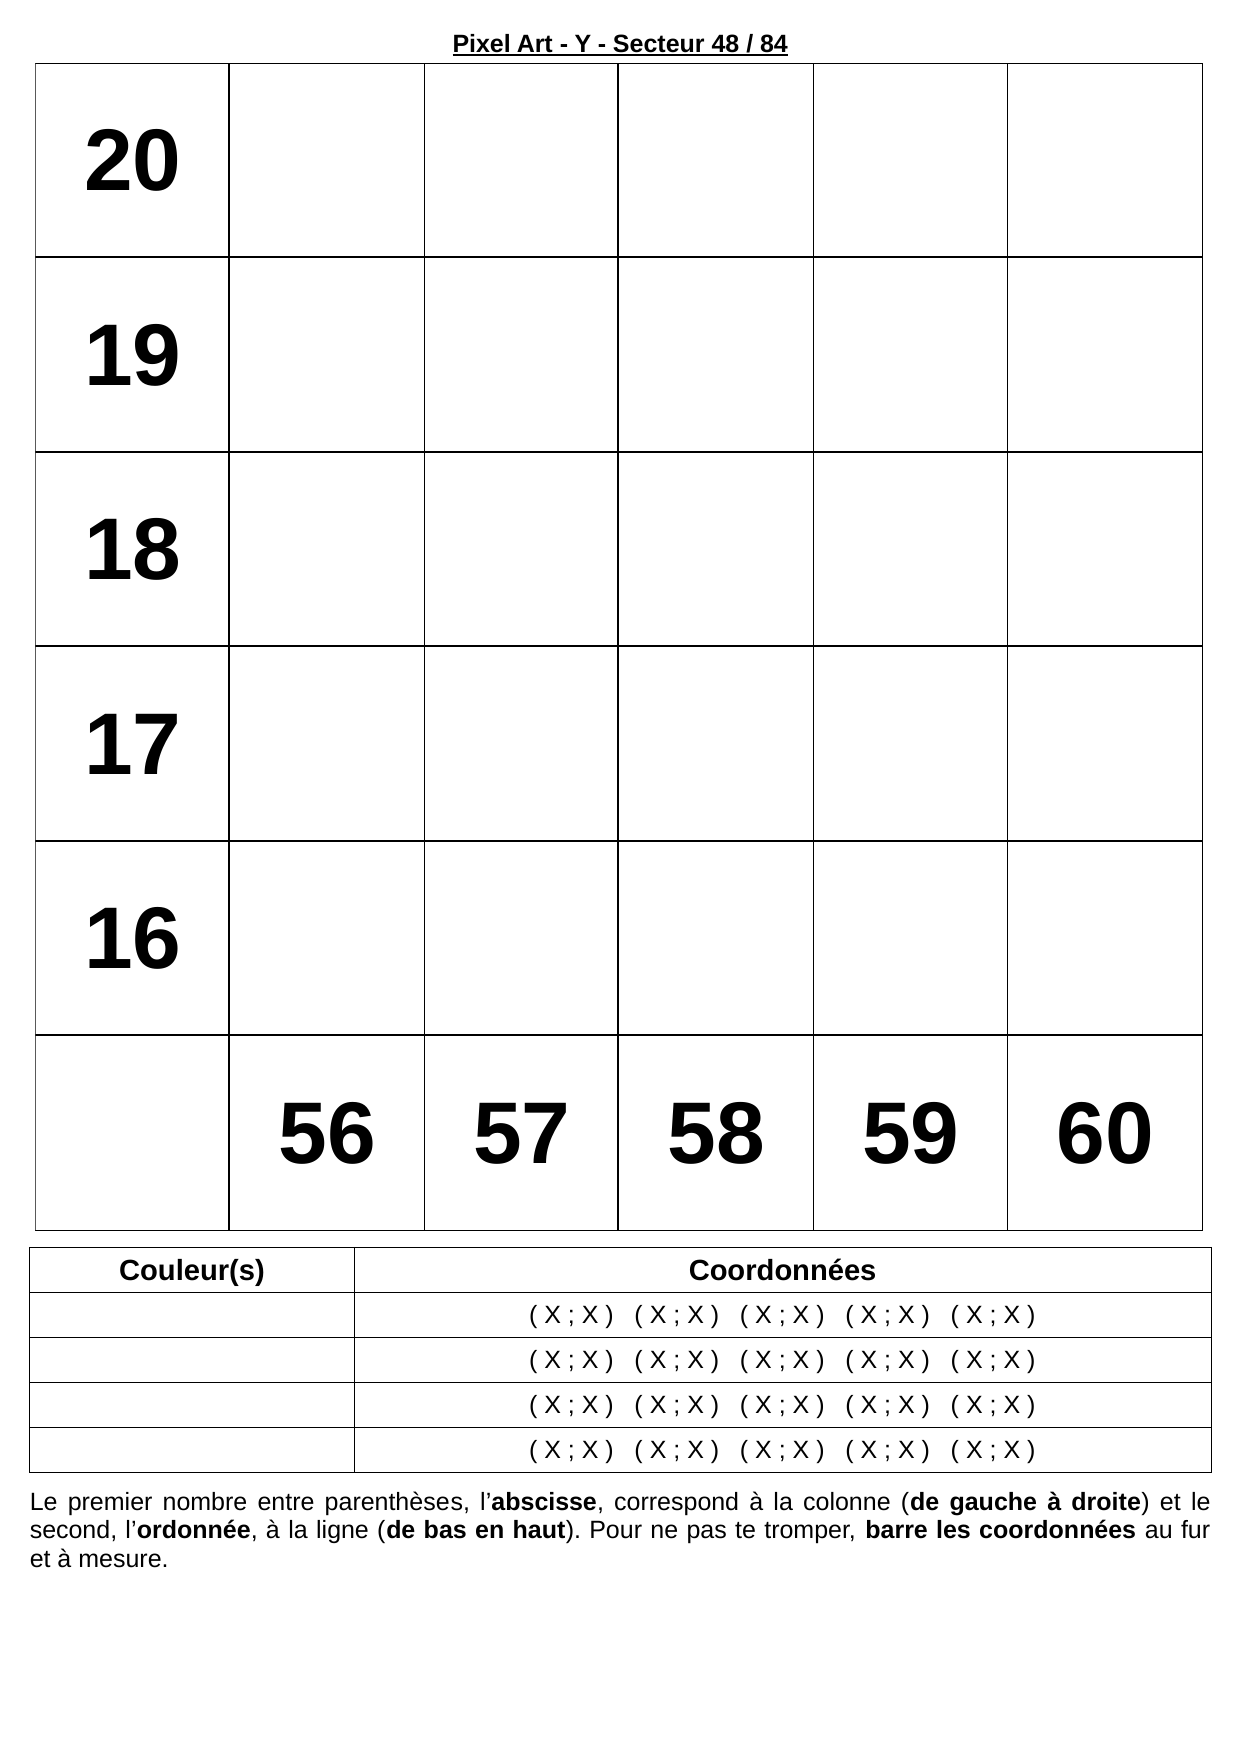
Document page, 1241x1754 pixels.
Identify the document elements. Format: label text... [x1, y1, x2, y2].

table_header Coordonnées [355, 1248, 1211, 1292]
text Pixel Art - Y - Secteur 48 / 84 [29, 29, 1211, 58]
table_header Couleur(s) [30, 1248, 354, 1292]
table_cell [30, 1428, 354, 1472]
table_cell ( X ; X ) ( X ; X ) ( X ; X ) ( X ; X ) ( X ; X ) [355, 1428, 1211, 1472]
table_cell [30, 1293, 354, 1337]
text Le premier nombre entre parenthèses, l’abscisse, correspond à la colonne (de gauche à droite) et le second, l’ordonnée, à la ligne (de bas en haut). Pour ne pas te tromper, barre les coordonnées au fur et à mesure. [29, 1487, 1211, 1573]
table_cell ( X ; X ) ( X ; X ) ( X ; X ) ( X ; X ) ( X ; X ) [355, 1383, 1211, 1427]
table_cell [30, 1383, 354, 1427]
table_cell ( X ; X ) ( X ; X ) ( X ; X ) ( X ; X ) ( X ; X ) [355, 1293, 1211, 1337]
table_cell [30, 1338, 354, 1382]
table_cell ( X ; X ) ( X ; X ) ( X ; X ) ( X ; X ) ( X ; X ) [355, 1338, 1211, 1382]
